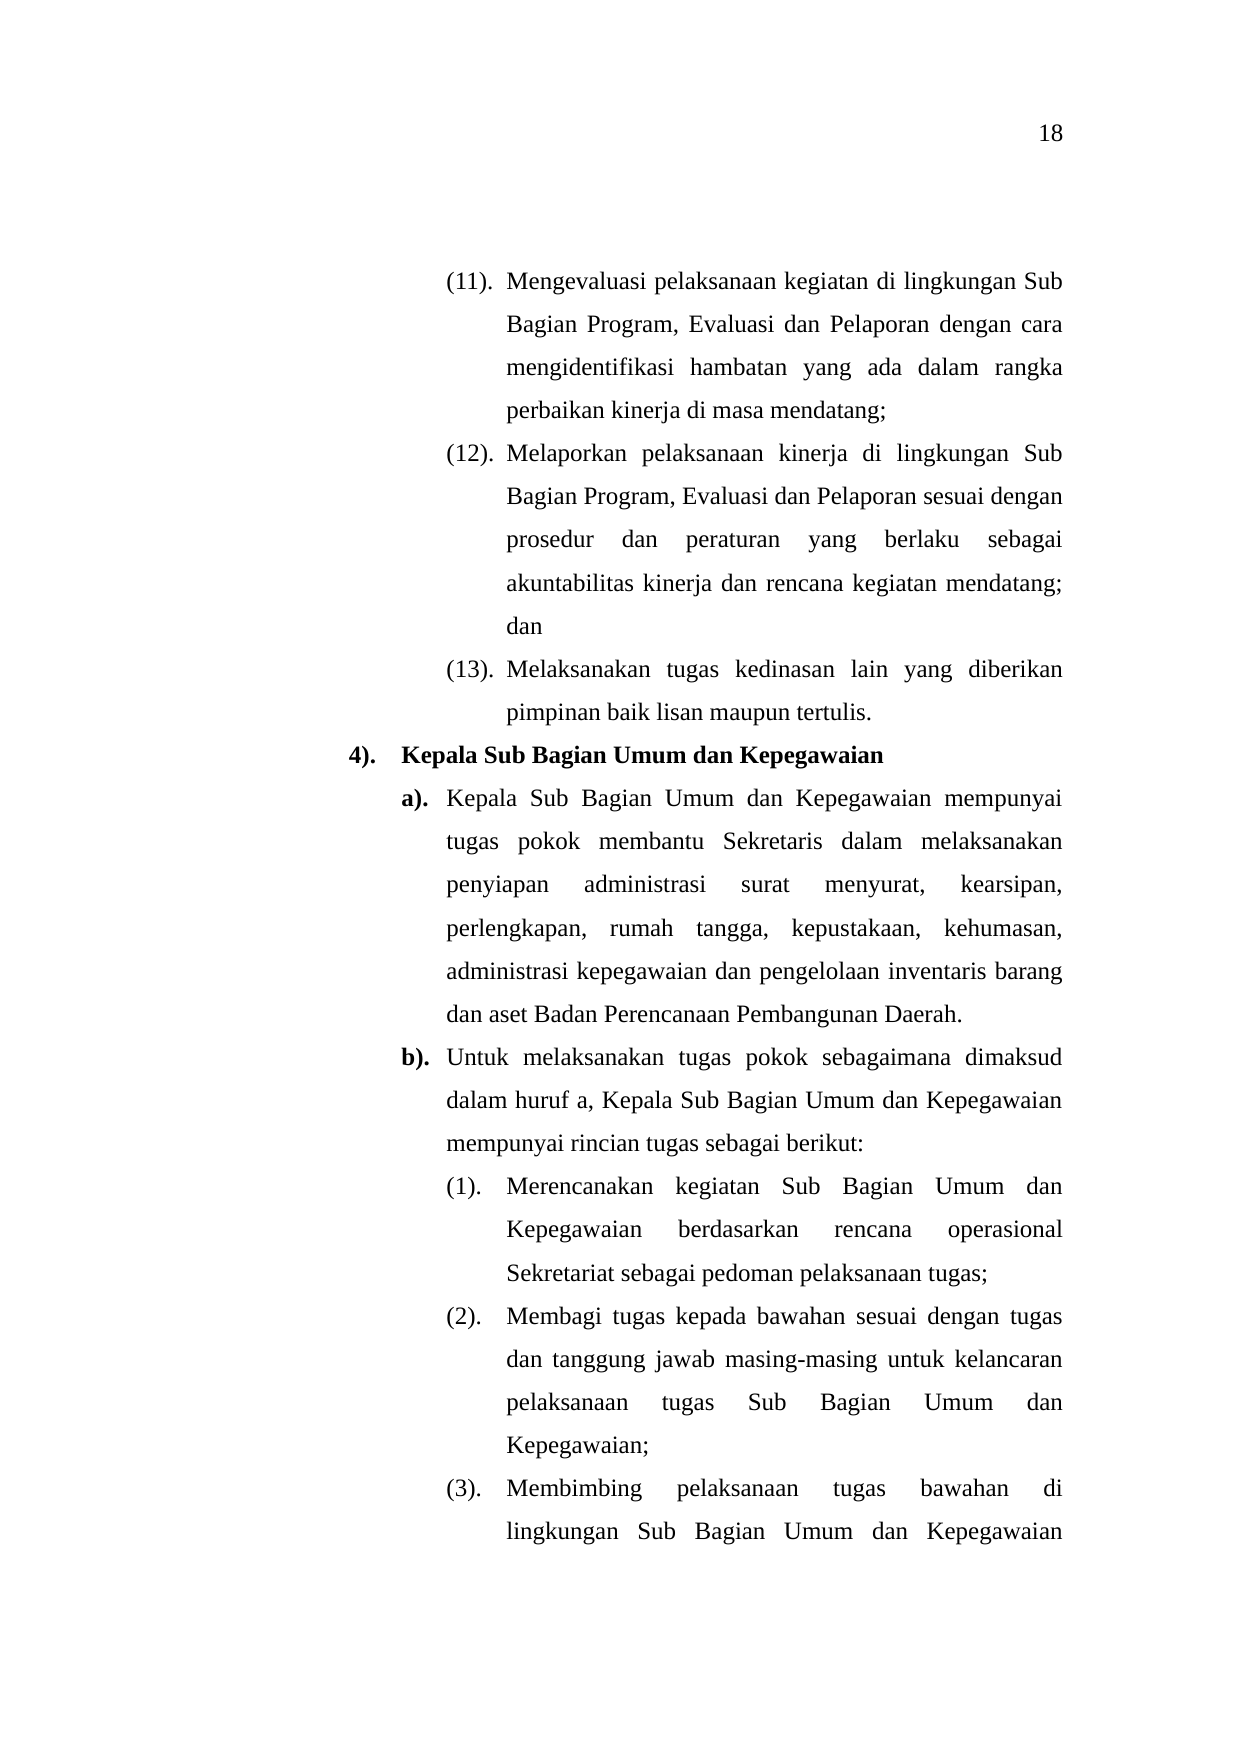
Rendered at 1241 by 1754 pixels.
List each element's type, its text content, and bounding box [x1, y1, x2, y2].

list Kepala Sub Bagian Umum dan Kepegawaian [349, 740, 1063, 769]
list Membimbing pelaksanaan tugas bawahan di lingkungan Sub Bagian Umum dan Kepegawaian [446, 1473, 1063, 1545]
list Melaporkan pelaksanaan kinerja di lingkungan Sub Bagian Program, Evaluasi dan Pelaporan sesuai dengan prosedur dan peraturan yang berlaku sebagai akuntabilitas kinerja dan rencana kegiatan mendatang; dan [446, 438, 1063, 639]
list Kepala Sub Bagian Umum dan Kepegawaian mempunyai tugas pokok membantu Sekretaris dalam melaksanakan penyiapan administrasi surat menyurat, kearsipan, perlengkapan, rumah tangga, kepustakaan, kehumasan, administrasi kepegawaian dan pengelolaan inventaris barang dan aset Badan Perencanaan Pembangunan Daerah. [401, 783, 1063, 1028]
list Untuk melaksanakan tugas pokok sebagaimana dimaksud dalam huruf a, Kepala Sub Bagian Umum dan Kepegawaian mempunyai rincian tugas sebagai berikut: [401, 1042, 1063, 1157]
list Merencanakan kegiatan Sub Bagian Umum dan Kepegawaian berdasarkan rencana operasional Sekretariat sebagai pedoman pelaksanaan tugas; [446, 1171, 1063, 1286]
list Membagi tugas kepada bawahan sesuai dengan tugas dan tanggung jawab masing-masing untuk kelancaran pelaksanaan tugas Sub Bagian Umum dan Kepegawaian; [446, 1301, 1063, 1459]
list Melaksanakan tugas kedinasan lain yang diberikan pimpinan baik lisan maupun tertulis. [446, 654, 1063, 726]
list Mengevaluasi pelaksanaan kegiatan di lingkungan Sub Bagian Program, Evaluasi dan Pelaporan dengan cara mengidentifikasi hambatan yang ada dalam rangka perbaikan kinerja di masa mendatang; [446, 266, 1063, 424]
